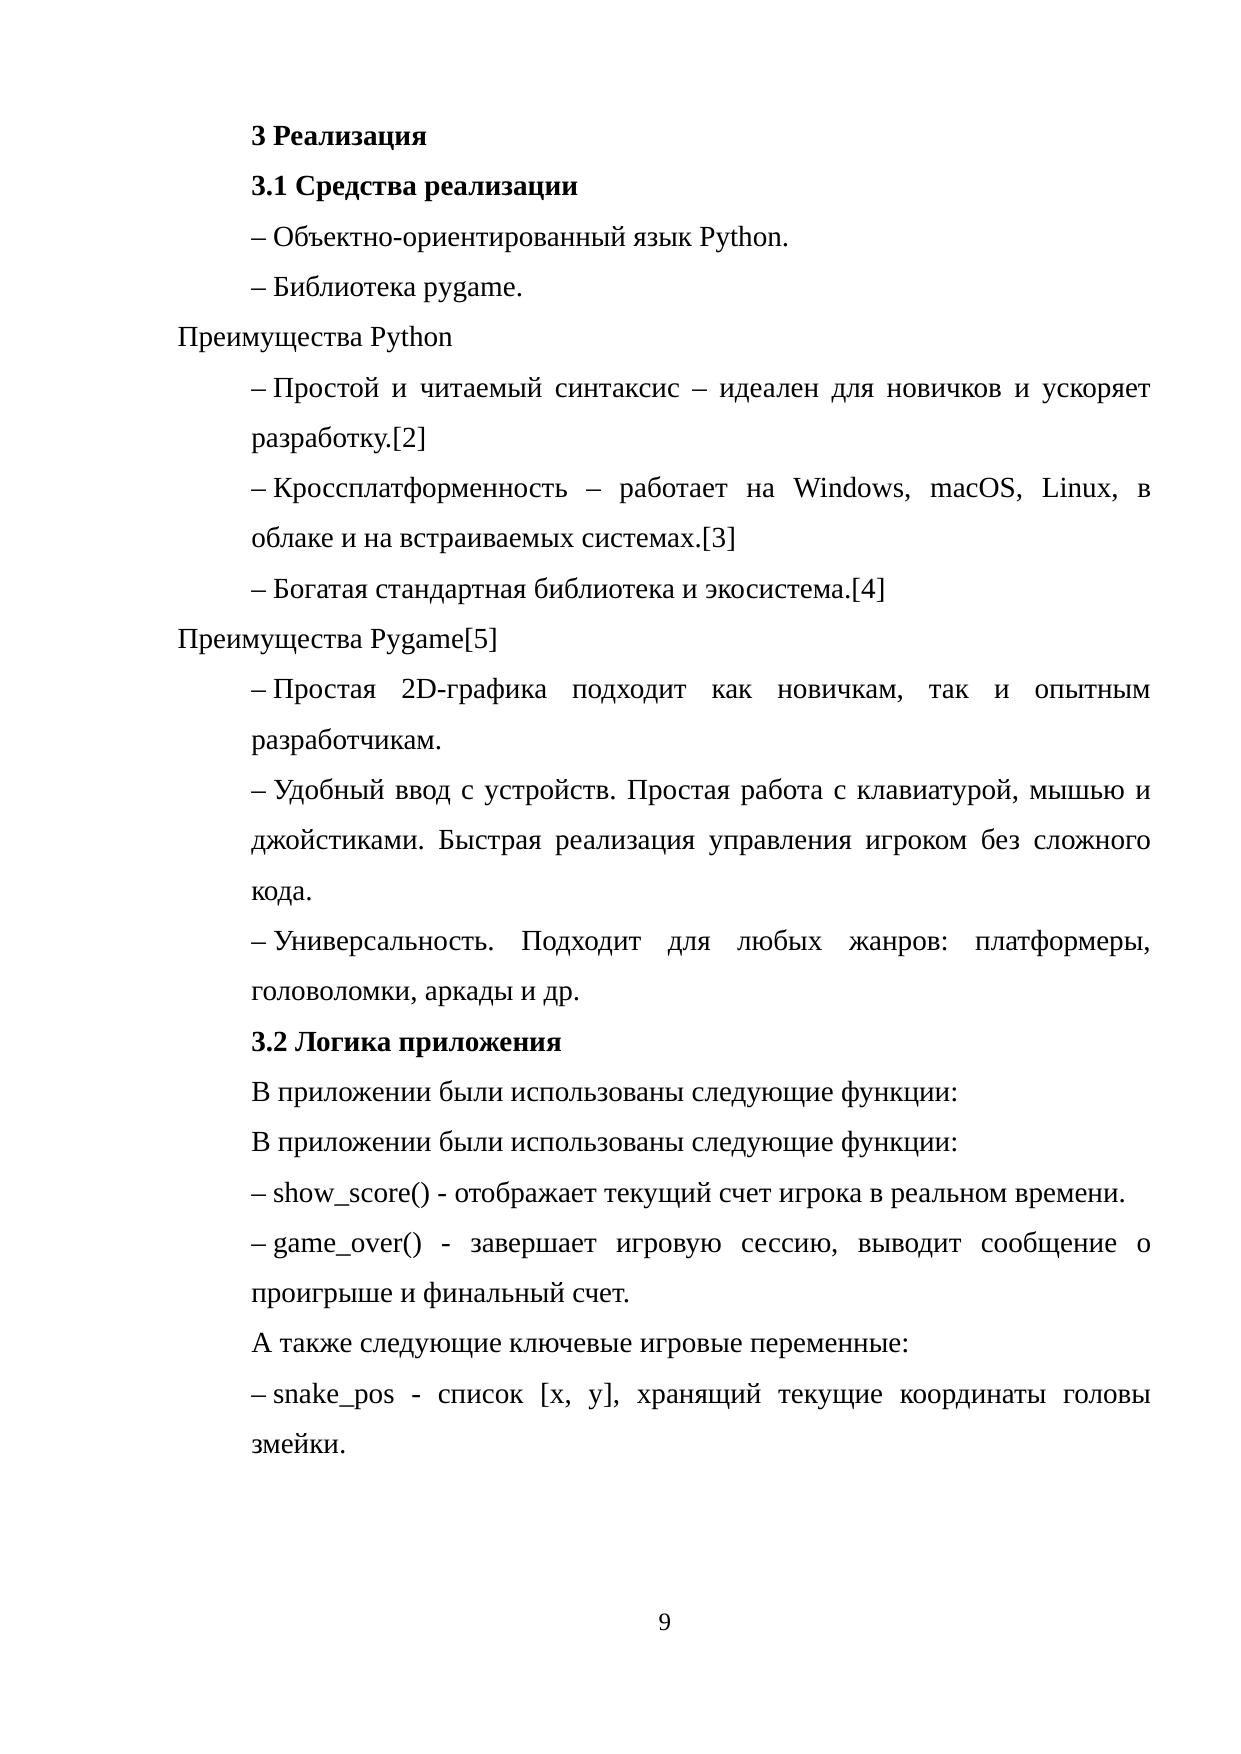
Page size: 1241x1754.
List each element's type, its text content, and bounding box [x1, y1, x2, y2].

list Простая 2D-графика подходит как новичкам, так и опытным разработчикам. [251, 672, 1152, 755]
list game_over() - завершает игровую сессию, выводит сообщение о проигрыше и финальный счет. [251, 1225, 1152, 1309]
list show_score() - отображает текущий счет игрока в реальном времени. [251, 1175, 1152, 1208]
text Преимущества Pygame[5] [177, 621, 1152, 655]
list Универсальность. Подходит для любых жанров: платформеры, головоломки, аркады и др. [251, 923, 1152, 1007]
list Кроссплатформенность – работает на Windows, macOS, Linux, в облаке и на встраиваемых системах.[3] [251, 470, 1152, 554]
list Удобный ввод с устройств. Простая работа с клавиатурой, мышью и джойстиками. Быстрая реализация управления игроком без сложного кода. [251, 772, 1152, 906]
list А также следующие ключевые игровые переменные: [251, 1326, 1152, 1359]
list Богатая стандартная библиотека и экосистема.[4] [251, 571, 1152, 604]
list В приложении были использованы следующие функции: [251, 1124, 1152, 1158]
subtitle Логика приложения [177, 1024, 1152, 1057]
list Библиотека pygame. [251, 269, 1152, 303]
text В приложении были использованы следующие функции: [177, 1074, 1152, 1108]
list snake_pos - список [x, y], хранящий текущие координаты головы змейки. [251, 1376, 1152, 1460]
subtitle Средства реализации [177, 168, 1152, 202]
list Простой и читаемый синтаксис – идеален для новичков и ускоряет разработку.[2] [251, 370, 1152, 453]
list Объектно-ориентированный язык Python. [251, 219, 1152, 252]
subtitle Реализация [251, 118, 1152, 152]
text Преимущества Python [177, 319, 1152, 353]
